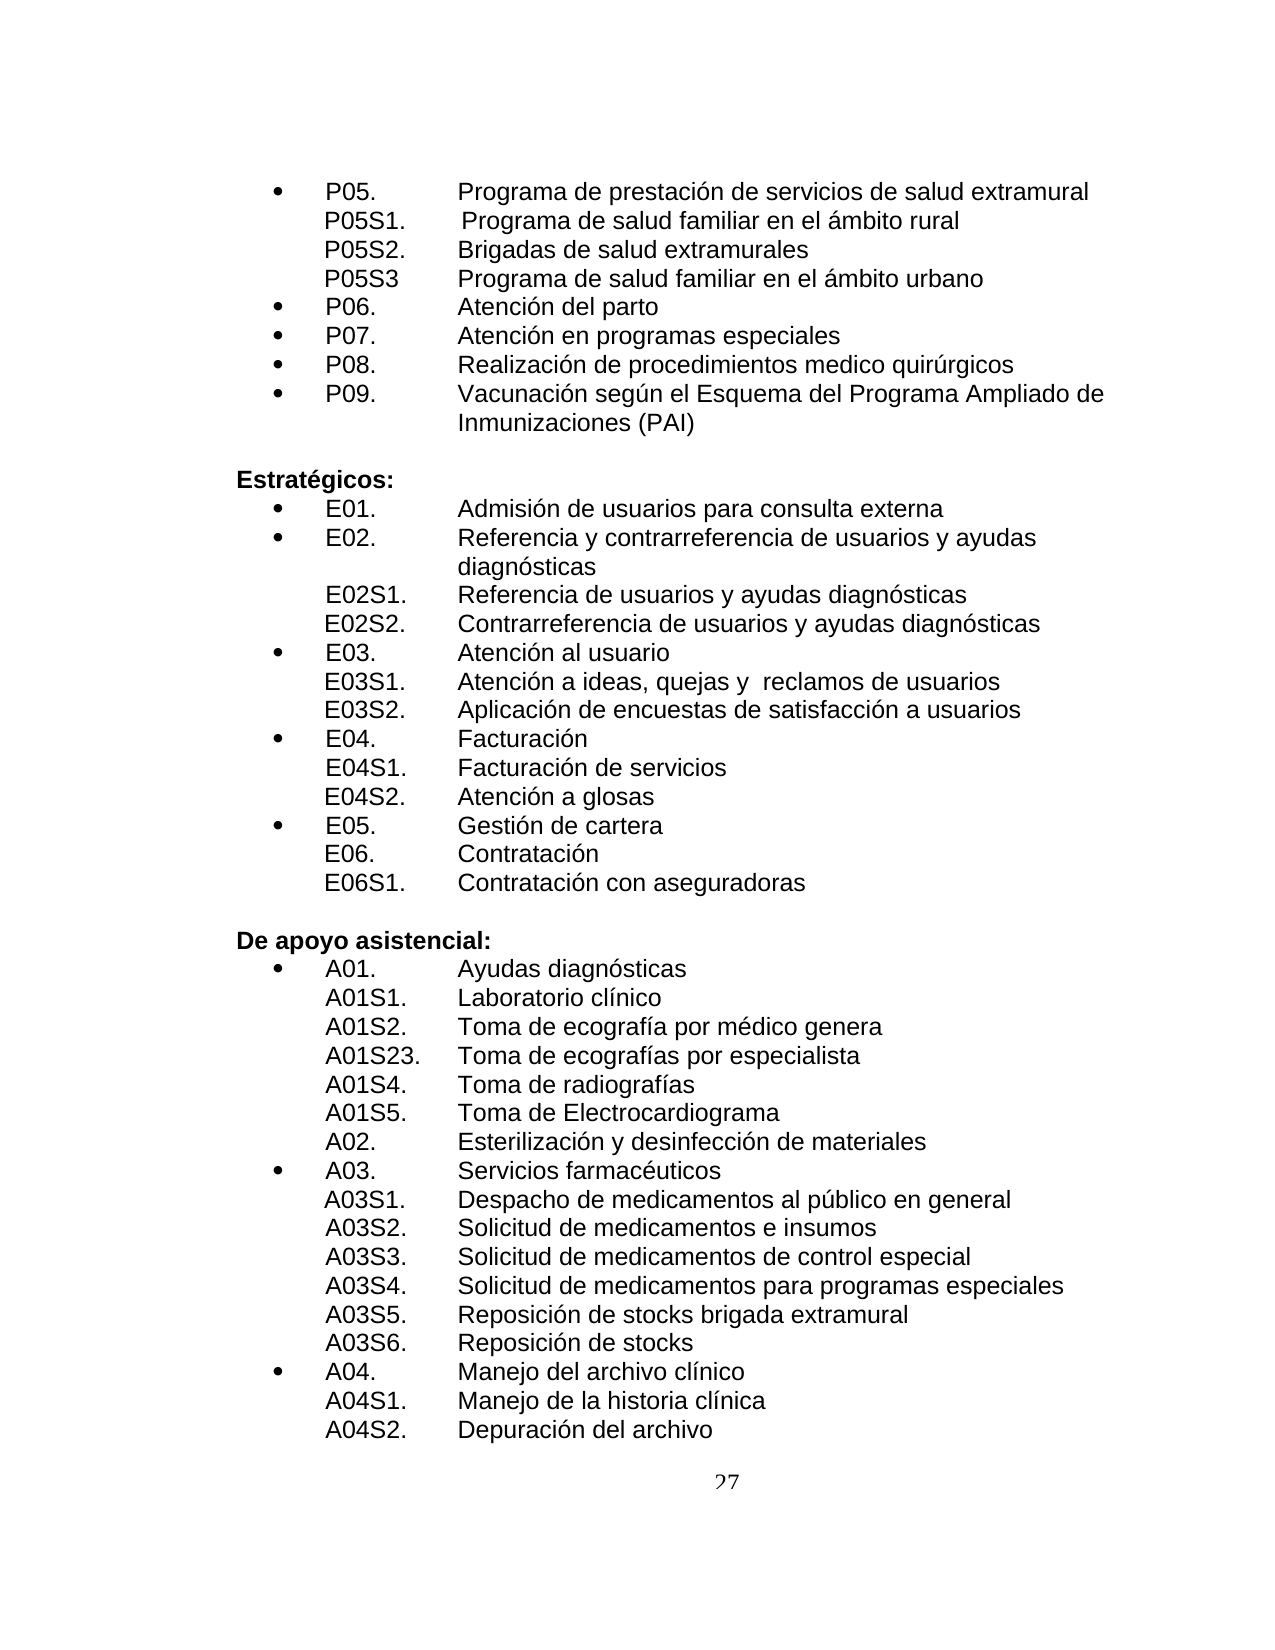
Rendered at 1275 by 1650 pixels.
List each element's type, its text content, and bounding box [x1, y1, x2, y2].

list A03. Servicios farmacéuticos [274, 1156, 1157, 1185]
list E04. Facturación [274, 724, 1157, 753]
text A04S2. Depuración del archivo [311, 1415, 1157, 1443]
list E02. Referencia y contrarreferencia de usuarios y ayudas [274, 523, 1157, 552]
text E06S1. Contratación con aseguradoras [236, 868, 1157, 897]
text A01S2. Toma de ecografía por médico genera [311, 1012, 1157, 1041]
text E06. Contratación [236, 839, 1157, 868]
text A03S1. Despacho de medicamentos al público en general [236, 1185, 1157, 1213]
text P05S1. Programa de salud familiar en el ámbito rural [236, 206, 1157, 235]
text P05S3 Programa de salud familiar en el ámbito urbano [236, 263, 1157, 292]
text E03S1. Atención a ideas, quejas y reclamos de usuarios [236, 667, 1157, 696]
list P08. Realización de procedimientos medico quirúrgicos [274, 350, 1157, 379]
list P06. Atención del parto [274, 292, 1157, 321]
list P09. Vacunación según el Esquema del Programa Ampliado de [274, 379, 1157, 408]
text A02. Esterilización y desinfección de materiales [311, 1127, 1157, 1156]
text E03S2. Aplicación de encuestas de satisfacción a usuarios [236, 696, 1157, 724]
text A01S5. Toma de Electrocardiograma [311, 1098, 1157, 1127]
text P05S2. Brigadas de salud extramurales [236, 235, 1157, 263]
list E03. Atención al usuario [274, 638, 1157, 667]
list A01. Ayudas diagnósticas [274, 954, 1157, 983]
text 27 [302, 1468, 1152, 1488]
text E04S2. Atención a glosas [236, 782, 1157, 811]
text A03S6. Reposición de stocks [311, 1328, 1157, 1357]
text A03S3. Solicitud de medicamentos de control especial [311, 1242, 1157, 1271]
text Inmunizaciones (PAI) [421, 408, 1157, 436]
list A04. Manejo del archivo clínico [274, 1357, 1157, 1386]
text A03S4. Solicitud de medicamentos para programas especiales [311, 1271, 1157, 1300]
text A01S1. Laboratorio clínico [311, 983, 1157, 1012]
list P05. Programa de prestación de servicios de salud extramural [274, 177, 1157, 206]
text A03S2. Solicitud de medicamentos e insumos [311, 1213, 1157, 1242]
text De apoyo asistencial: [236, 926, 1157, 954]
text Estratégicos: [236, 465, 1157, 494]
list P07. Atención en programas especiales [274, 321, 1157, 350]
text [287, 1460, 1167, 1496]
text A01S4. Toma de radiografías [311, 1069, 1157, 1098]
list E01. Admisión de usuarios para consulta externa [274, 494, 1157, 523]
text E04S1. Facturación de servicios [311, 753, 1157, 782]
list E05. Gestión de cartera [274, 811, 1157, 839]
text E02S2. Contrarreferencia de usuarios y ayudas diagnósticas [236, 609, 1157, 638]
text A04S1. Manejo de la historia clínica [311, 1386, 1157, 1415]
text diagnósticas [274, 552, 1157, 580]
text E02S1. Referencia de usuarios y ayudas diagnósticas [311, 580, 1157, 609]
text A01S23. Toma de ecografías por especialista [311, 1041, 1157, 1069]
text A03S5. Reposición de stocks brigada extramural [311, 1300, 1157, 1328]
